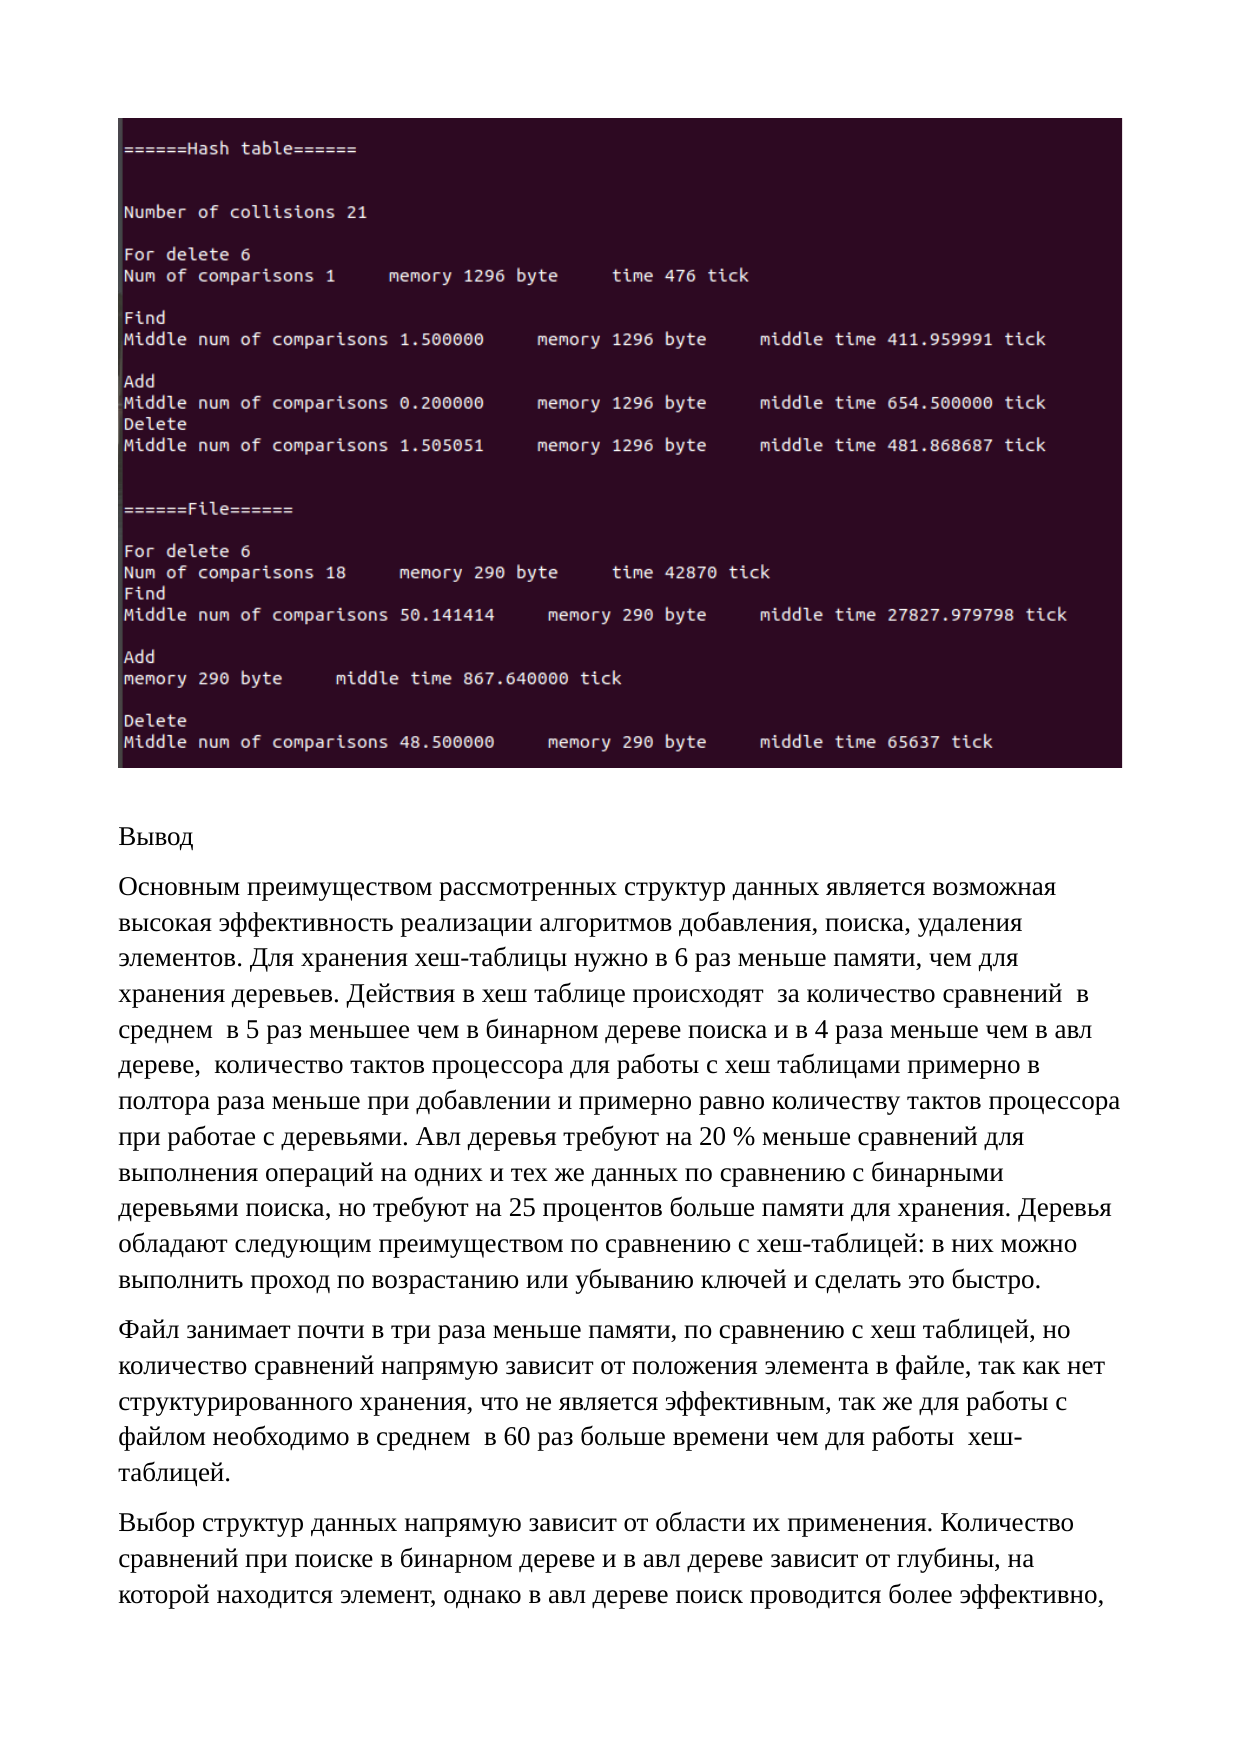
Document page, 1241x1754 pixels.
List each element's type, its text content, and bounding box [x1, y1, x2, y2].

text Выбор структур данных напрямую зависит от области их применения. Количество сравнений при поиске в бинарном дереве и в авл дереве зависит от глубины, на которой находится элемент, однако в авл дереве поиск проводится более эффективно, [118, 1507, 1122, 1609]
text Вывод [118, 820, 1122, 851]
picture [118, 118, 1123, 768]
text Основным преимуществом рассмотренных структур данных является возможная высокая эффективность реализации алгоритмов добавления, поиска, удаления элементов. Для хранения хеш-таблицы нужно в 6 раз меньше памяти, чем для хранения деревьев. Действия в хеш таблице происходят за количество сравнений в среднем в 5 раз меньшее чем в бинарном дереве поиска и в 4 раза меньше чем в авл дереве, количество тактов процессора для работы с хеш таблицами примерно в полтора раза меньше при добавлении и примерно равно количеству тактов процессора при работае с деревьями. Авл деревья требуют на 20 % меньше сравнений для выполнения операций на одних и тех же данных по сравнению с бинарными деревьями поиска, но требуют на 25 процентов больше памяти для хранения. Деревья обладают следующим преимуществом по сравнению с хеш-таблицей: в них можно выполнить проход по возрастанию или убыванию ключей и сделать это быстро. [118, 870, 1122, 1294]
text Файл занимает почти в три раза меньше памяти, по сравнению с хеш таблицей, но количество сравнений напрямую зависит от положения элемента в файле, так как нет структурированного хранения, что не является эффективным, так же для работы с файлом необходимо в среднем в 60 раз больше времени чем для работы хеш-таблицей. [118, 1313, 1122, 1487]
